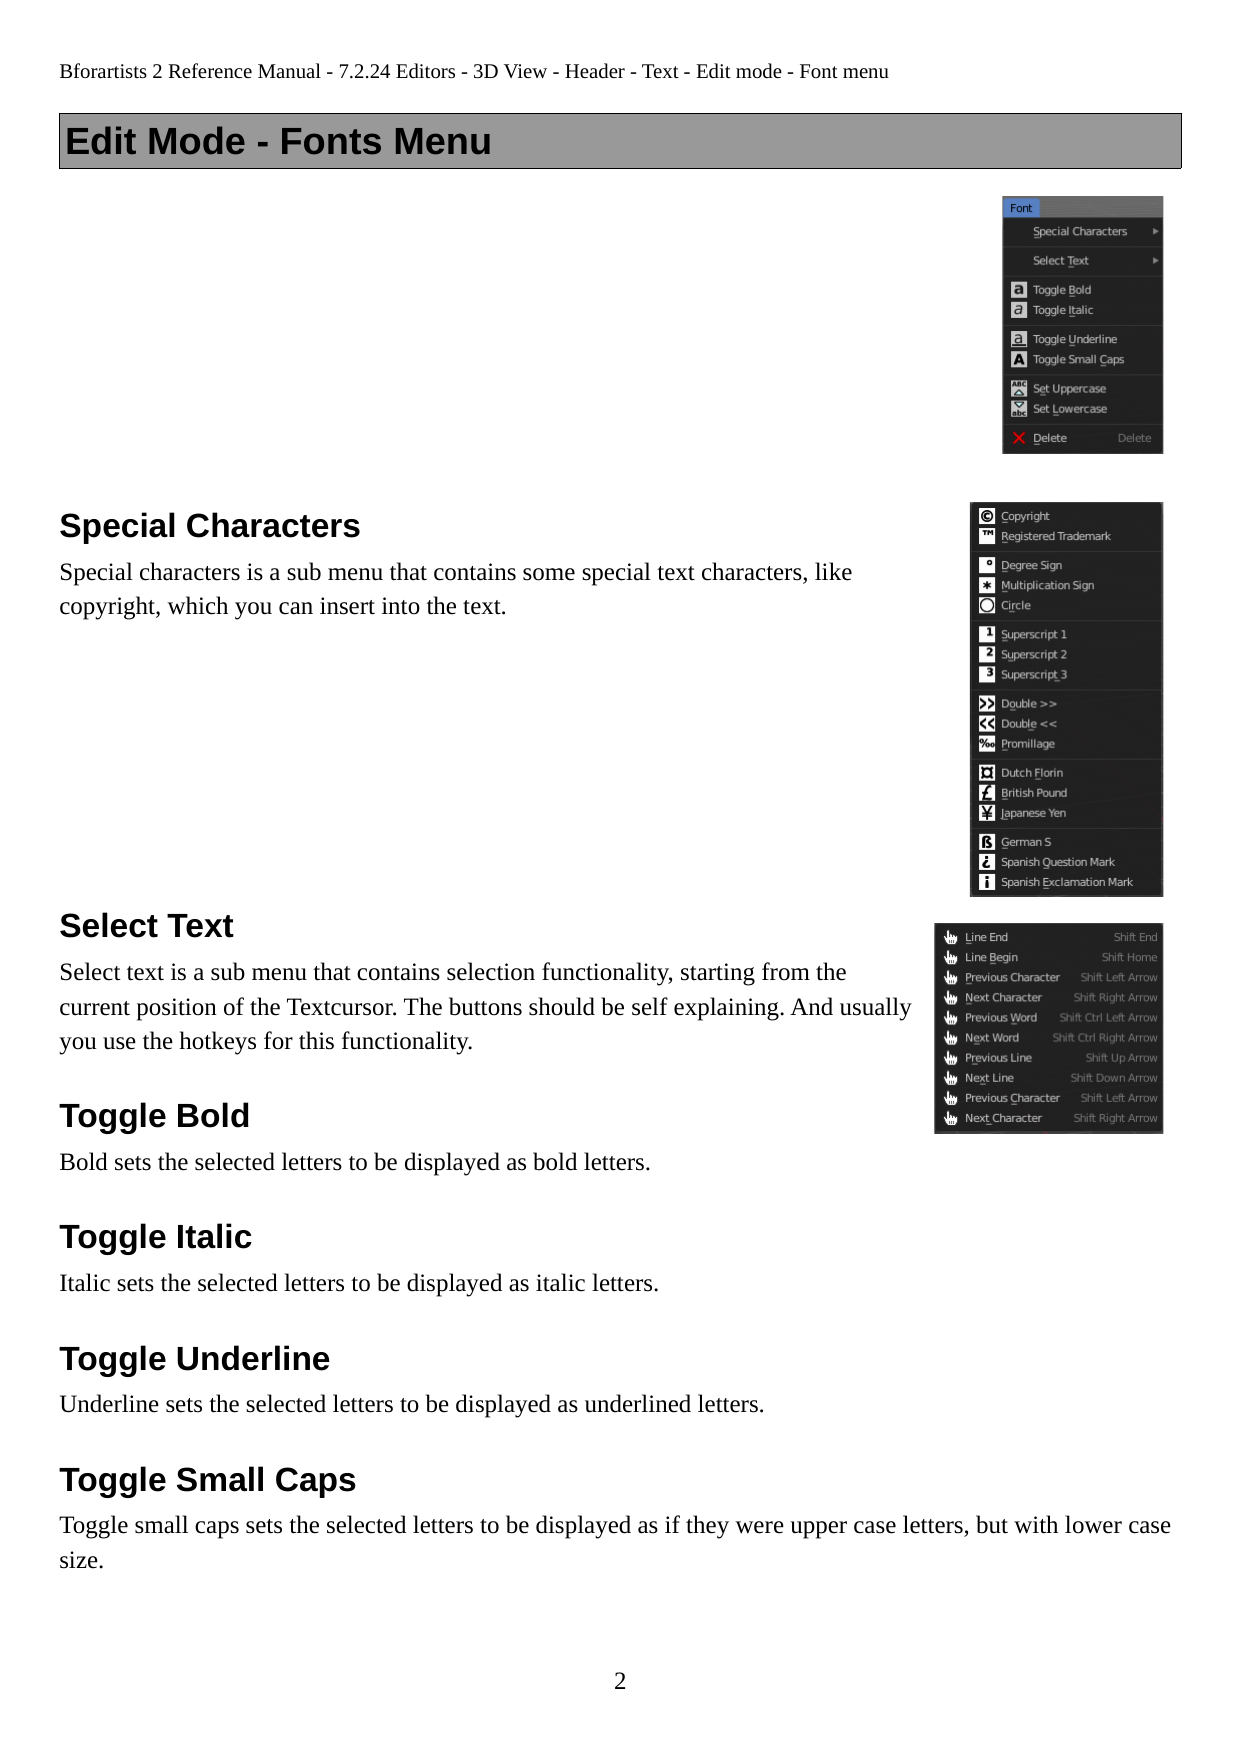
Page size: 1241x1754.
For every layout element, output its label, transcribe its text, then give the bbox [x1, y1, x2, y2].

subtitle Toggle Underline [59, 1338, 1181, 1377]
subtitle Special Characters [59, 505, 969, 544]
text Italic sets the selected letters to be displayed as italic letters. [59, 1268, 1181, 1297]
subtitle Toggle Bold [59, 1096, 1181, 1135]
picture [969, 502, 1164, 897]
table_header Edit Mode - Fonts Menu [60, 114, 1181, 168]
subtitle [1164, 505, 1181, 544]
subtitle Toggle Small Caps [59, 1459, 1181, 1498]
text Underline sets the selected letters to be displayed as underlined letters. [59, 1389, 1181, 1418]
picture [1002, 196, 1164, 454]
text Bold sets the selected letters to be displayed as bold letters. [59, 1147, 1181, 1176]
text Toggle small caps sets the selected letters to be displayed as if they were upper case letters, but with lower case size. [59, 1511, 1181, 1574]
subtitle Toggle Italic [59, 1217, 1181, 1256]
subtitle Select Text [59, 906, 1181, 945]
picture [934, 923, 1164, 1134]
text Select text is a sub menu that contains selection functionality, starting from the current position of the Textcursor. The buttons should be self explaining. And usually you use the hotkeys for this functionality. [59, 957, 934, 1055]
text Special characters is a sub menu that contains some special text characters, like copyright, which you can insert into the text. [59, 557, 969, 620]
